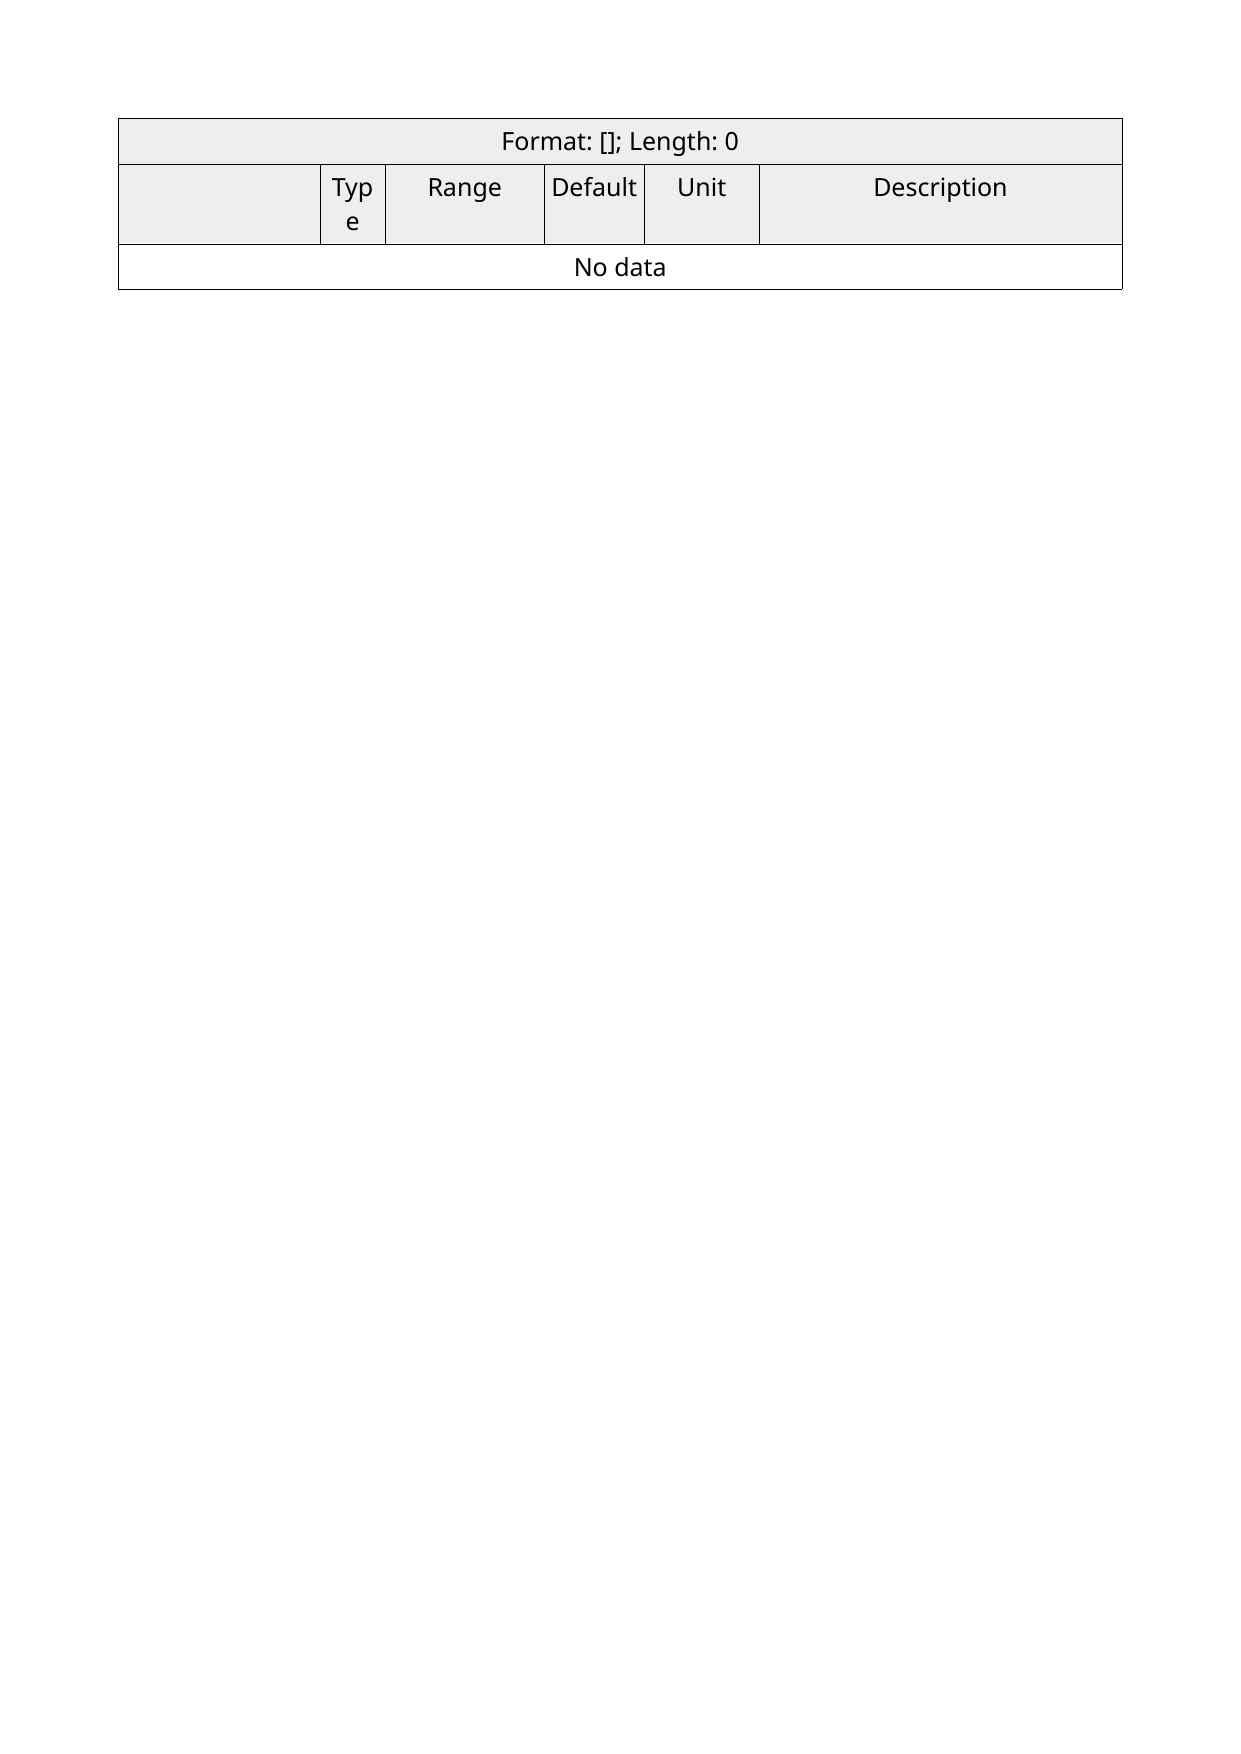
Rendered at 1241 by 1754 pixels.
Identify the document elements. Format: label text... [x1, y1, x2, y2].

table_cell Range [386, 165, 544, 243]
table_cell [119, 165, 320, 243]
table_cell Default [545, 165, 644, 243]
table_cell Unit [645, 165, 759, 243]
table_cell Type [321, 165, 385, 243]
table_cell Description [760, 165, 1122, 243]
table_cell Format: []; Length: 0 [119, 119, 1122, 164]
table_cell No data [119, 245, 1122, 289]
